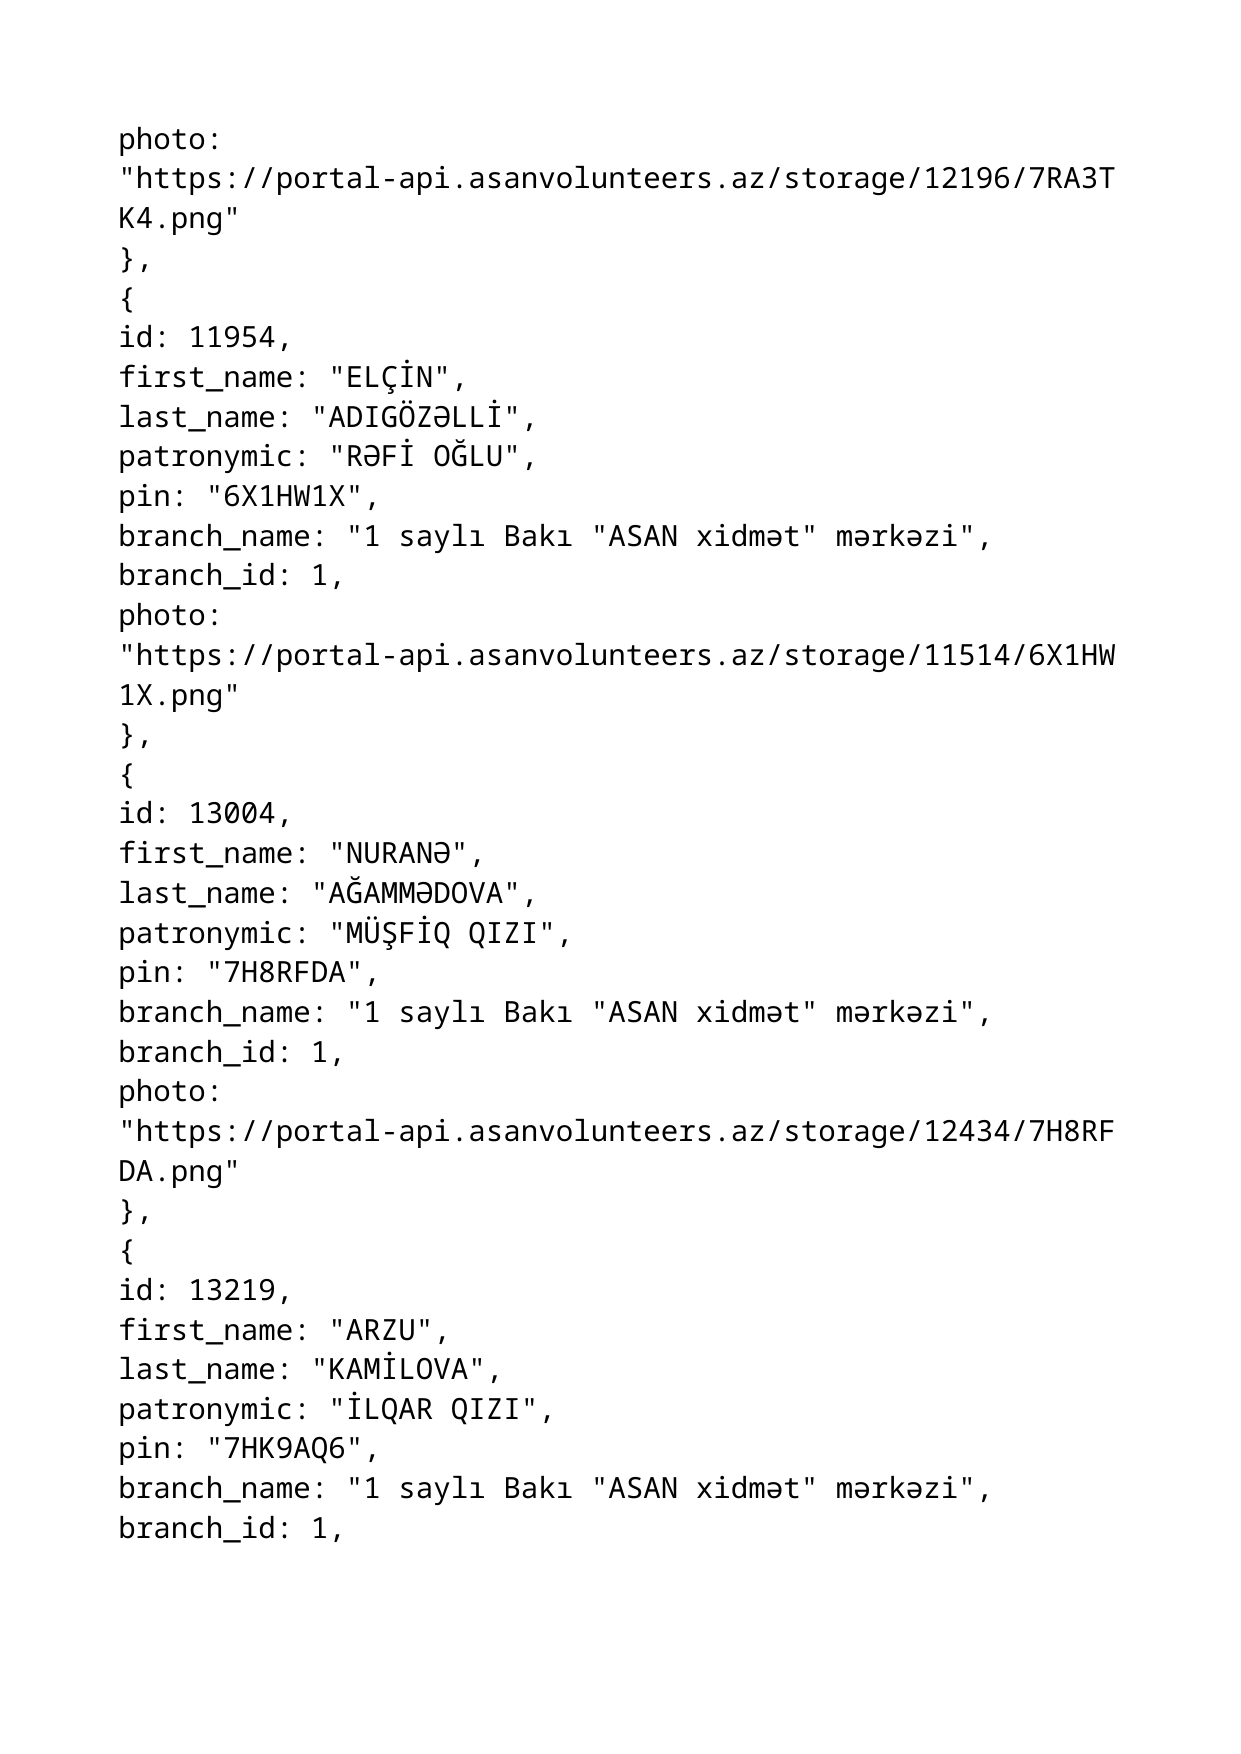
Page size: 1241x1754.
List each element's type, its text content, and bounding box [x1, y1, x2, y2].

text id: 13219, [118, 1269, 1122, 1309]
text { [118, 753, 1122, 793]
text }, [118, 713, 1122, 753]
text last_name: "ADIGÖZƏLLİ", [118, 396, 1122, 436]
text id: 13004, [118, 793, 1122, 832]
text branch_name: "1 saylı Bakı "ASAN xidmət" mərkəzi", [118, 991, 1122, 1031]
text { [118, 1229, 1122, 1269]
text first_name: "NURANƏ", [118, 832, 1122, 872]
text patronymic: "İLQAR QIZI", [118, 1388, 1122, 1428]
text patronymic: "MÜŞFİQ QIZI", [118, 912, 1122, 952]
text branch_id: 1, [118, 555, 1122, 594]
text first_name: "ARZU", [118, 1309, 1122, 1348]
text branch_id: 1, [118, 1031, 1122, 1071]
text }, [118, 1190, 1122, 1229]
text last_name: "KAMİLOVA", [118, 1348, 1122, 1388]
text last_name: "AĞAMMƏDOVA", [118, 872, 1122, 912]
text photo: "https://portal-api.asanvolunteers.az/storage/11514/6X1HW1X.png" [118, 594, 1122, 713]
text pin: "6X1HW1X", [118, 475, 1122, 515]
text id: 11954, [118, 317, 1122, 356]
text { [118, 277, 1122, 317]
text branch_name: "1 saylı Bakı "ASAN xidmət" mərkəzi", [118, 1467, 1122, 1507]
text pin: "7H8RFDA", [118, 952, 1122, 991]
text photo: "https://portal-api.asanvolunteers.az/storage/12434/7H8RFDA.png" [118, 1071, 1122, 1190]
text branch_name: "1 saylı Bakı "ASAN xidmət" mərkəzi", [118, 515, 1122, 555]
text first_name: "ELÇİN", [118, 356, 1122, 396]
text patronymic: "RƏFİ OĞLU", [118, 436, 1122, 475]
text branch_id: 1, [118, 1507, 1122, 1547]
text photo: "https://portal-api.asanvolunteers.az/storage/12196/7RA3TK4.png" [118, 118, 1122, 237]
text pin: "7HK9AQ6", [118, 1428, 1122, 1467]
text }, [118, 237, 1122, 277]
